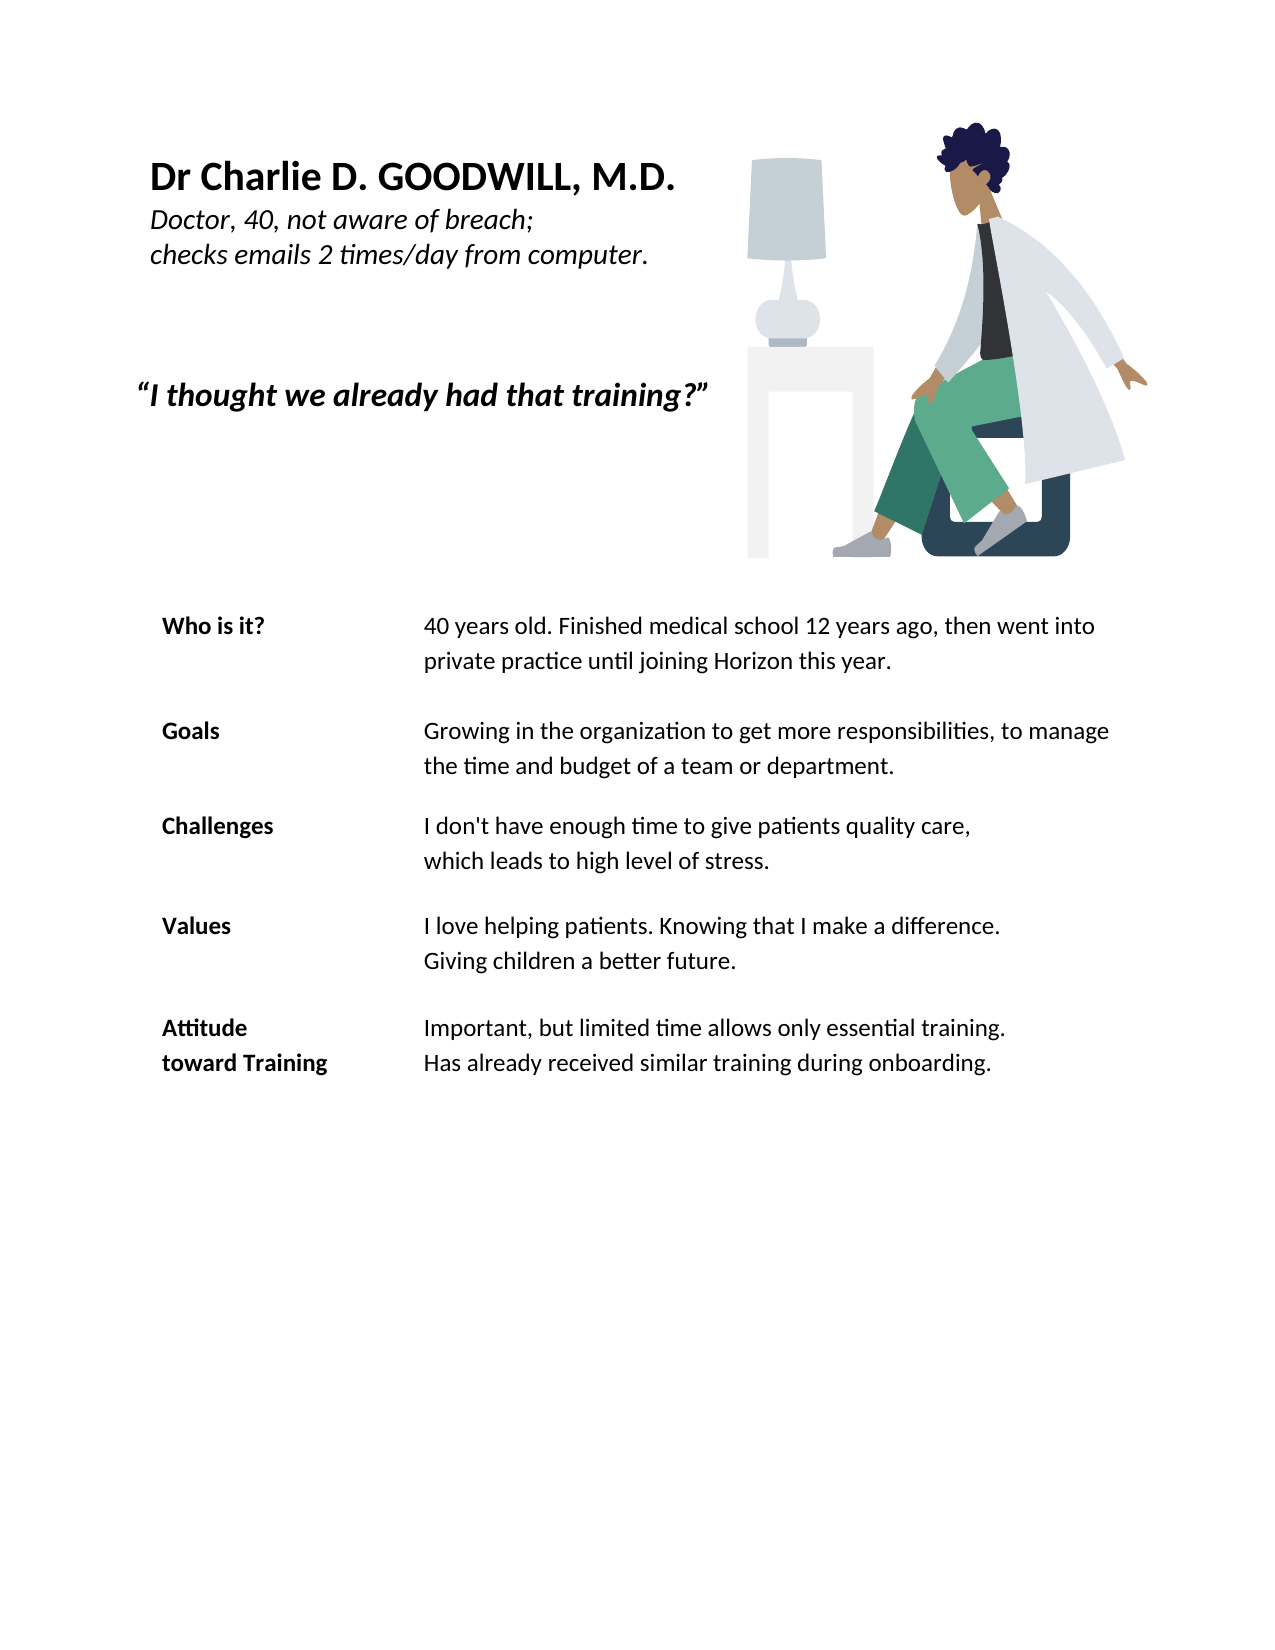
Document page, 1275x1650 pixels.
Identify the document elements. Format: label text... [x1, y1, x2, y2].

table_header Who is it? [151, 598, 412, 703]
text [792, 201, 981, 272]
text Dr Charlie D. GOODWILL, M.D. [150, 150, 954, 201]
table_cell Important, but limited time allows only essential training. Has already received similar training during onboarding. [413, 1000, 1124, 1094]
table_cell Values [151, 898, 412, 1000]
table_cell Goals [151, 703, 412, 797]
text [996, 201, 1125, 272]
table_cell Growing in the organization to get more responsibilities, to manage the time and budget of a team or department. [413, 703, 1124, 797]
text “I thought we already had that training?” [135, 374, 741, 414]
text [992, 150, 1125, 201]
table_header 40 years old. Finished medical school 12 years ago, then went into private practice until joining Horizon this year. [413, 598, 1124, 703]
table_cell I love helping patients. Knowing that I make a difference. Giving children a better future. [413, 898, 1124, 1000]
table_cell I don't have enough time to give patients quality care, which leads to high level of stress. [413, 798, 1124, 898]
text Doctor, 40, not aware of breach; checks emails 2 times/day from computer. [150, 201, 784, 272]
table_cell Attitude toward Training [151, 1000, 412, 1094]
table_cell Challenges [151, 798, 412, 898]
